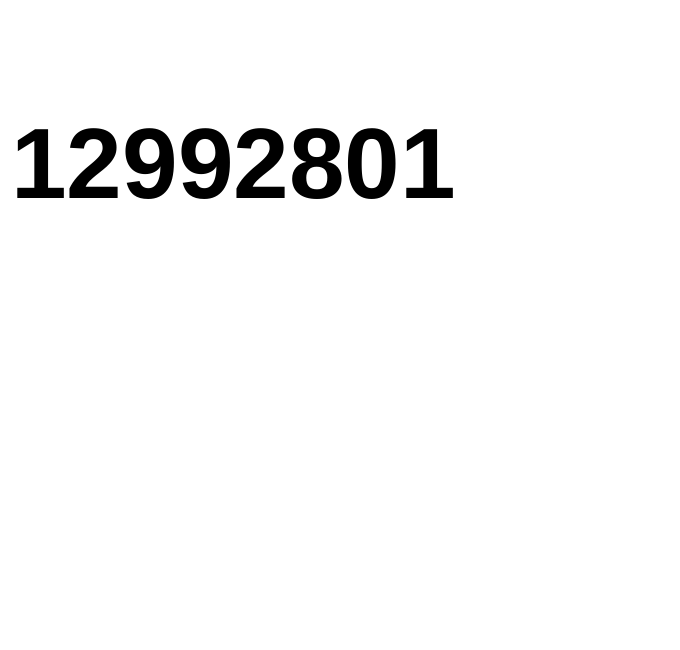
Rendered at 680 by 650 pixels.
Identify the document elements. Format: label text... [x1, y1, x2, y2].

table_cell 12992801 [0, 59, 467, 266]
table_cell <load(record, 'order_ref', mode='string', position=1)><load(record, 'order_ref')> [340, 502, 679, 649]
table_cell [467, 59, 679, 266]
table_cell <load(record, 'q_x_pack')> <load(record, 'q_x_pack', mode='string', position=1)> <load(record, 'q_x_pallet')> <load(record, 'q_x_pallet', mode='string', position=1)> [0, 502, 339, 649]
table_cell <for each="counter in range(0, 1 if data.get('demo_mode', False) else (load(record, 'counter') or 1))"> [0, 30, 679, 59]
table_header <for each="record in get_report_label(data)"> [0, 0, 679, 29]
table_cell <load(record, 'description_partner')> [0, 266, 679, 354]
table_cell [0, 354, 679, 502]
